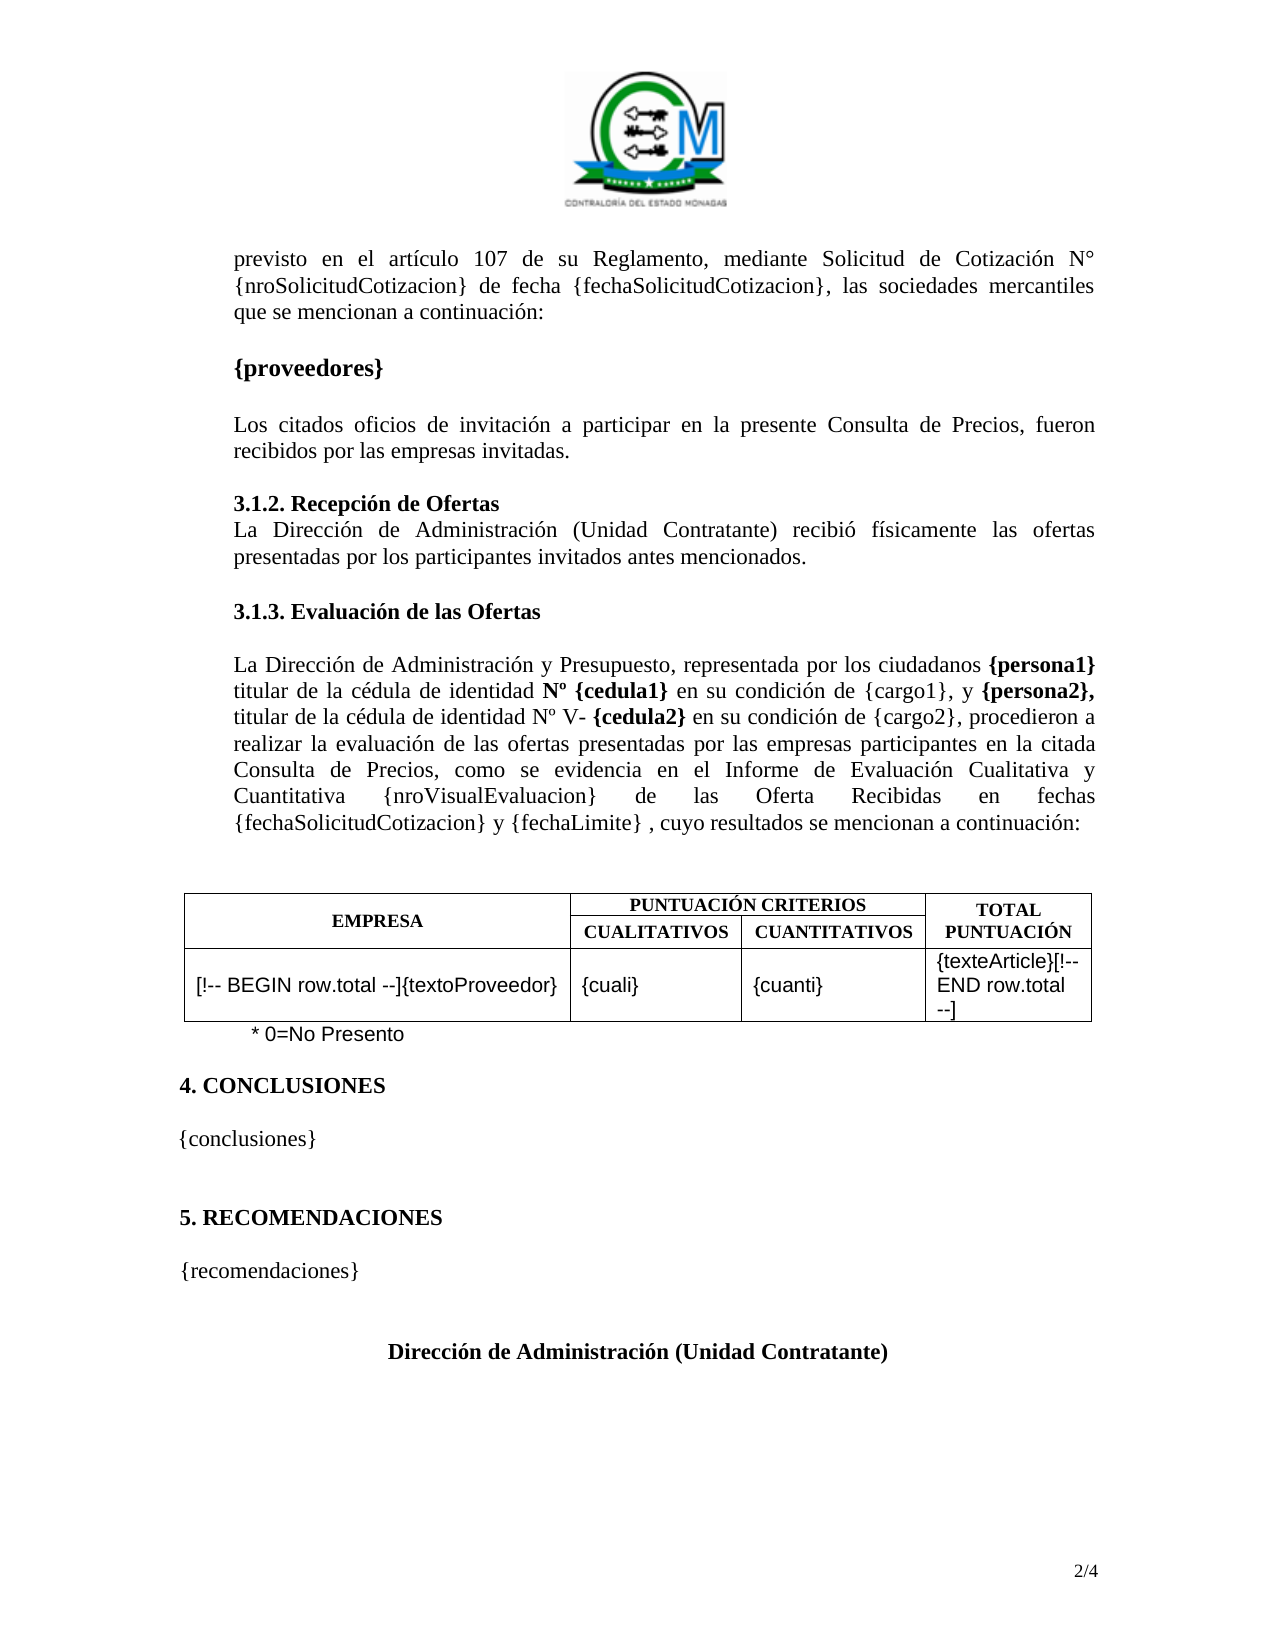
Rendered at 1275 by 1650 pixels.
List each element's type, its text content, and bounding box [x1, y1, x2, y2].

table_cell CUANTITATIVOS [742, 916, 925, 948]
table_cell {texteArticle}[!-- END row.total --] [926, 949, 1091, 1021]
text Los citados oficios de invitación a participar en la presente Consulta de Precios, fueron recibidos por las empresas invitadas. [233, 411, 1096, 464]
text 3.1.2. Recepción de Ofertas [233, 490, 1096, 516]
table_header PUNTUACIÓN CRITERIOS [571, 894, 925, 915]
table_cell {cuanti} [742, 949, 925, 1021]
table_cell [!-- BEGIN row.total --]{textoProveedor} [185, 949, 570, 1021]
text 5. RECOMENDACIONES [179, 1204, 1095, 1231]
text {recomendaciones} [179, 1257, 1095, 1283]
table_cell CUALITATIVOS [571, 916, 741, 948]
text La Dirección de Administración y Presupuesto, representada por los ciudadanos {persona1} titular de la cédula de identidad Nº {cedula1} en su condición de {cargo1}, y {persona2}, titular de la cédula de identidad Nº V- {cedula2} en su condición de {cargo2}, procedieron a realizar la evaluación de las ofertas presentadas por las empresas participantes en la citada Consulta de Precios, como se evidencia en el Informe de Evaluación Cualitativa y Cuantitativa {nroVisualEvaluacion} de las Oferta Recibidas en fechas {fechaSolicitudCotizacion} y {fechaLimite} , cuyo resultados se mencionan a continuación: [233, 651, 1095, 835]
text 3.1.3. Evaluación de las Ofertas [233, 598, 1095, 624]
text * 0=No Presento [251, 1022, 1098, 1046]
text 4. CONCLUSIONES [179, 1072, 1095, 1099]
table_header EMPRESA [185, 894, 570, 948]
text La Dirección de Administración (Unidad Contratante) recibió físicamente las ofertas presentadas por los participantes invitados antes mencionados. [233, 516, 1096, 569]
text {proveedores} [233, 353, 1094, 382]
table_cell {cuali} [571, 949, 741, 1021]
table_header Dirección de Administración (Unidad Contratante) [178, 1338, 1098, 1391]
text previsto en el artículo 107 de su Reglamento, mediante Solicitud de Cotización N° {nroSolicitudCotizacion} de fecha {fechaSolicitudCotizacion}, las sociedades mercantiles que se mencionan a continuación: [233, 245, 1094, 324]
picture [562, 69, 730, 210]
text {conclusiones} [177, 1125, 1098, 1151]
table_header TOTAL PUNTUACIÓN [926, 894, 1091, 948]
